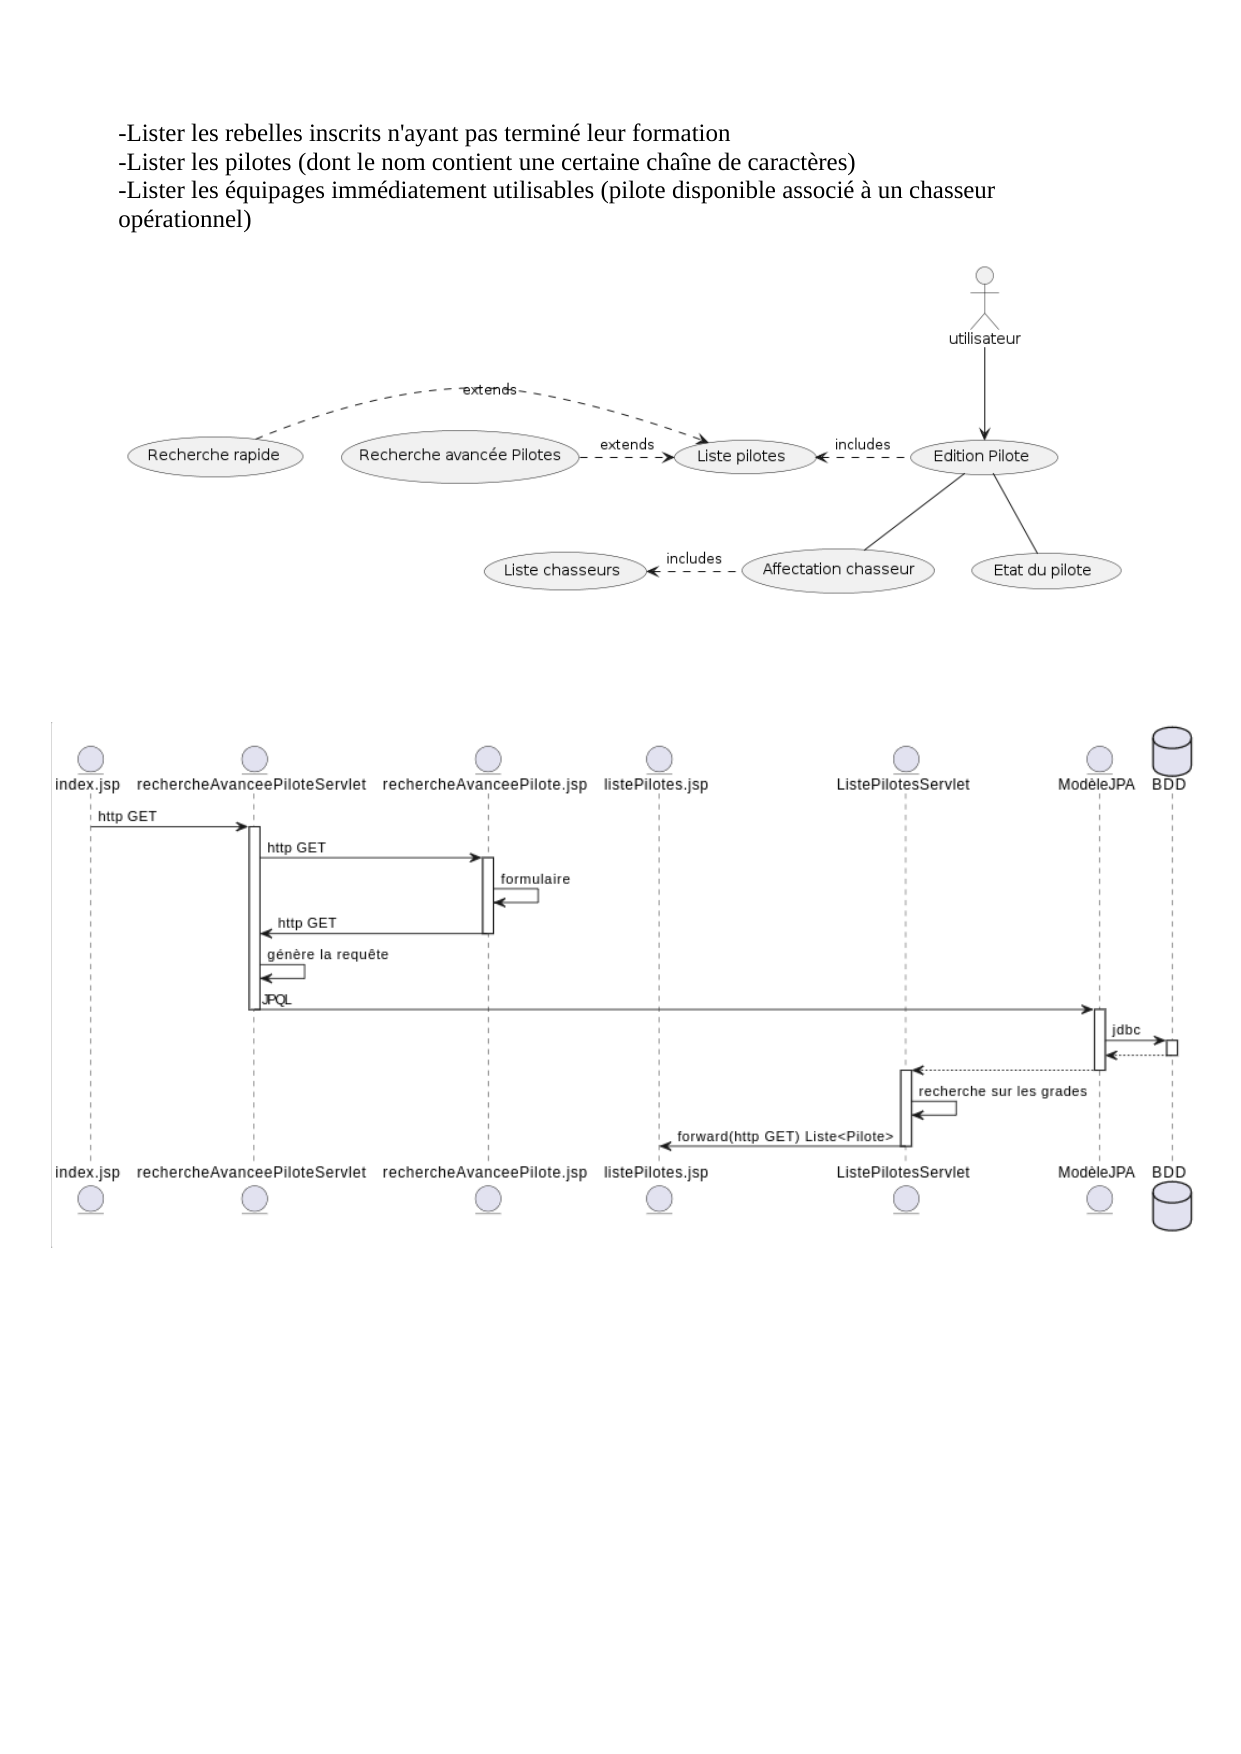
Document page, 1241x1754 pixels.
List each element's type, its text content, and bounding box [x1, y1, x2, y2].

text -Lister les équipages immédiatement utilisables (pilote disponible associé à un chasseur opérationnel) [118, 176, 1122, 233]
picture [51, 722, 1197, 1248]
picture [121, 261, 1126, 598]
text -Lister les rebelles inscrits n'ayant pas terminé leur formation [118, 118, 1122, 147]
text -Lister les pilotes (dont le nom contient une certaine chaîne de caractères) [118, 147, 1122, 176]
